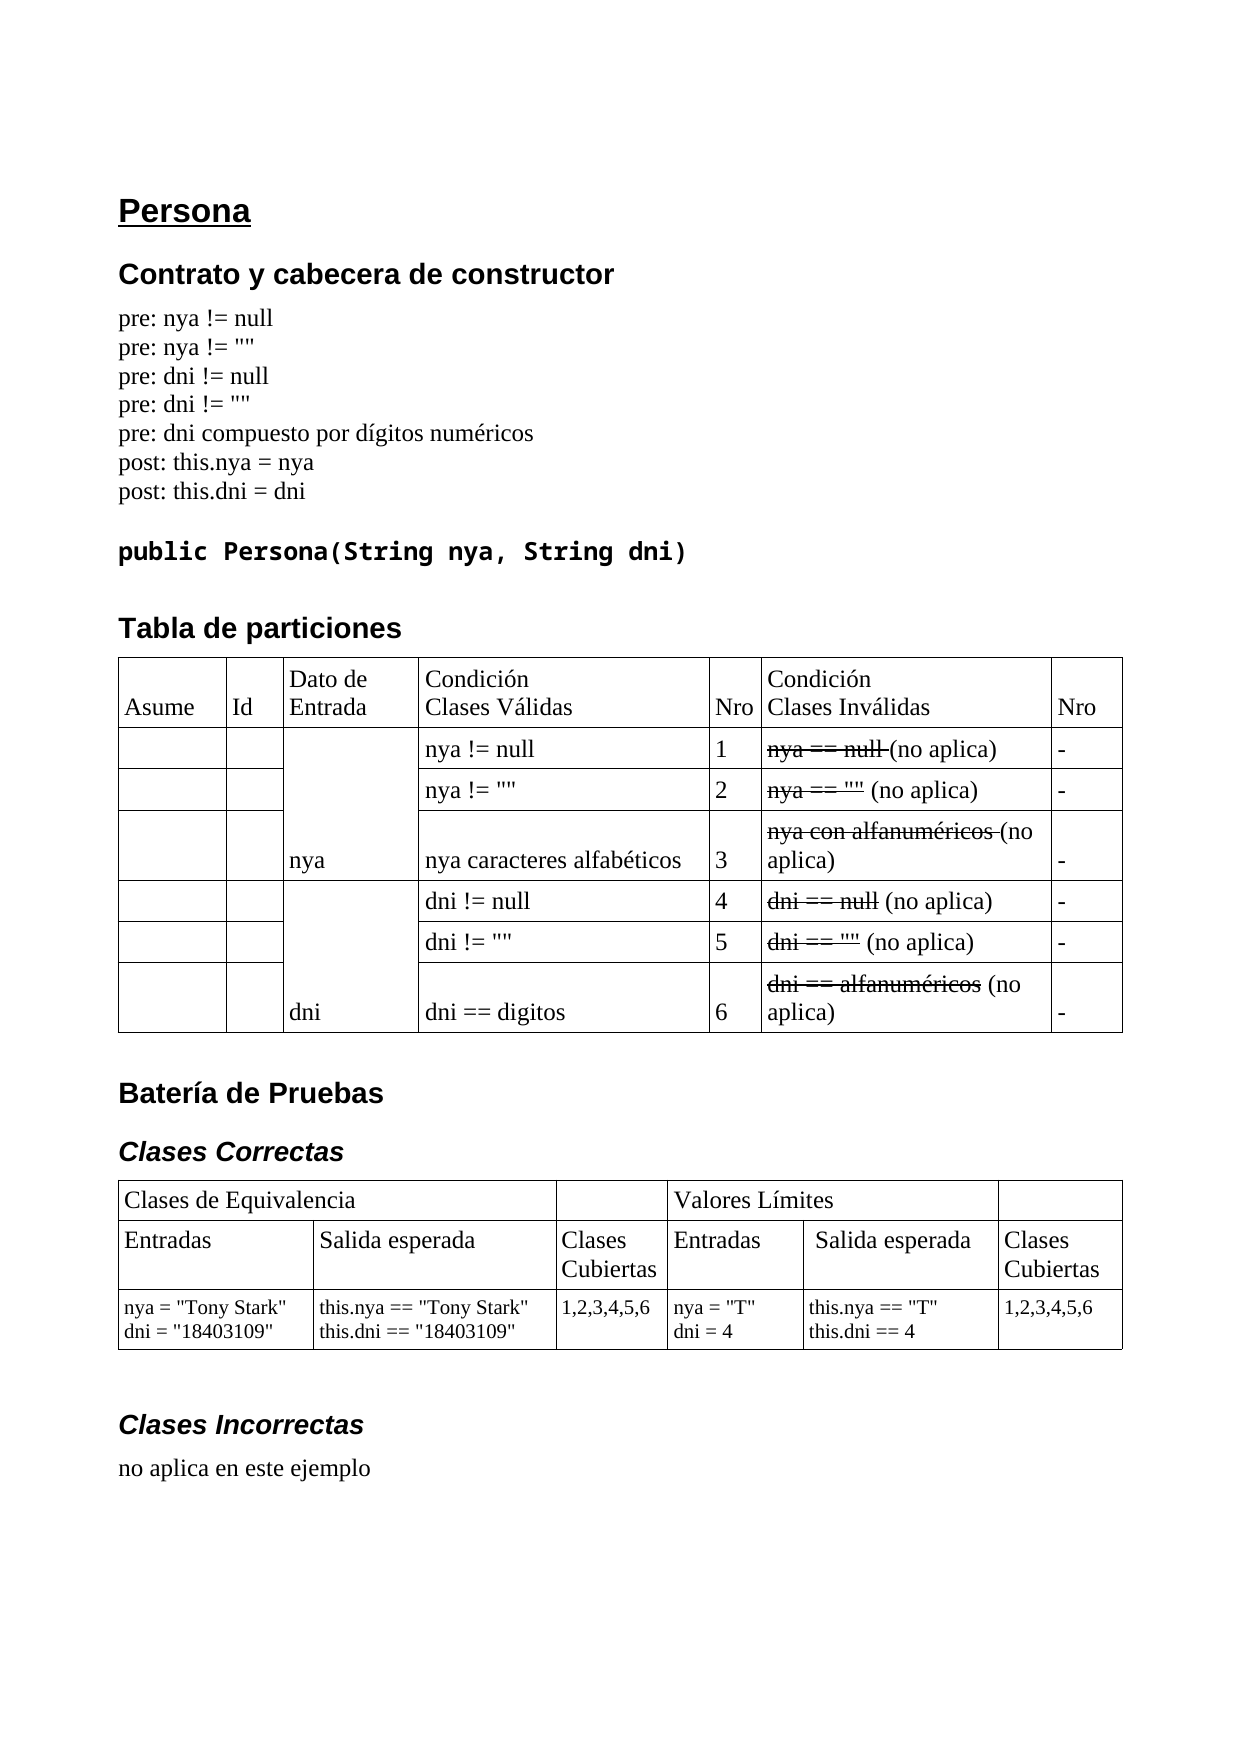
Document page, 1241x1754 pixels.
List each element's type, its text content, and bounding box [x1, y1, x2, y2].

table_cell Salida esperada [804, 1221, 998, 1289]
table_cell this.nya == "Tony Stark" this.dni == "18403109" [314, 1290, 556, 1348]
table_cell nya con alfanuméricos (no aplica) [762, 811, 1051, 879]
table_cell [227, 728, 283, 768]
table_header Dato de Entrada [284, 658, 418, 727]
table_cell Entradas [119, 1221, 313, 1289]
table_header Id [227, 658, 283, 727]
table_cell Entradas [668, 1221, 803, 1289]
table_cell - [1052, 881, 1122, 921]
table_cell Clases Cubiertas [557, 1221, 667, 1289]
table_cell - [1052, 769, 1122, 809]
table_cell nya != null [419, 728, 709, 768]
table_cell [119, 881, 226, 921]
table_cell dni == digitos [419, 963, 709, 1032]
table_cell dni != null [419, 881, 709, 921]
table_cell this.nya == "T" this.dni == 4 [804, 1290, 998, 1348]
table_cell nya = "Tony Stark" dni = "18403109" [119, 1290, 313, 1348]
subtitle Tabla de particiones [118, 611, 1122, 644]
subtitle Clases Incorrectas [118, 1409, 1122, 1441]
subtitle Persona [118, 191, 1122, 230]
table_cell Salida esperada [314, 1221, 556, 1289]
table_cell 1 [710, 728, 761, 768]
table_cell [227, 922, 283, 962]
text post: this.dni = dni [118, 476, 1122, 504]
text no aplica en este ejemplo [118, 1453, 1122, 1482]
table_cell nya = "T" dni = 4 [668, 1290, 803, 1348]
table_cell 2 [710, 769, 761, 809]
text pre: dni != "" [118, 389, 1122, 418]
table_cell dni == "" (no aplica) [762, 922, 1051, 962]
subtitle Contrato y cabecera de constructor [118, 257, 1122, 291]
table_cell 1,2,3,4,5,6 [999, 1290, 1122, 1348]
table_cell [227, 811, 283, 879]
table_cell nya caracteres alfabéticos [419, 811, 709, 879]
table_cell [119, 963, 226, 1032]
table_cell 6 [710, 963, 761, 1032]
table_cell nya == null (no aplica) [762, 728, 1051, 768]
table_cell - [1052, 811, 1122, 879]
table_header Nro [1052, 658, 1122, 727]
table_header Asume [119, 658, 226, 727]
text pre: dni != null [118, 361, 1122, 389]
table_cell nya != "" [419, 769, 709, 809]
table_cell [227, 963, 283, 1032]
table_header [999, 1181, 1122, 1220]
text pre: nya != null [118, 303, 1122, 332]
table_cell dni == alfanuméricos (no aplica) [762, 963, 1051, 1032]
table_cell [119, 769, 226, 809]
table_header Condición Clases Inválidas [762, 658, 1051, 727]
table_cell - [1052, 963, 1122, 1032]
subtitle Clases Correctas [118, 1135, 1122, 1167]
table_cell [119, 811, 226, 879]
table_cell - [1052, 728, 1122, 768]
subtitle Batería de Pruebas [118, 1076, 1122, 1110]
table_cell 5 [710, 922, 761, 962]
table_cell nya == "" (no aplica) [762, 769, 1051, 809]
table_cell dni [284, 881, 418, 1032]
table_cell dni != "" [419, 922, 709, 962]
text pre: nya != "" [118, 332, 1122, 361]
text pre: dni compuesto por dígitos numéricos [118, 418, 1122, 447]
table_cell 4 [710, 881, 761, 921]
table_cell 3 [710, 811, 761, 879]
table_cell 1,2,3,4,5,6 [557, 1290, 667, 1348]
table_cell [227, 769, 283, 809]
table_cell [227, 881, 283, 921]
table_header Valores Límites [668, 1181, 998, 1220]
table_header Nro [710, 658, 761, 727]
table_cell [119, 728, 226, 768]
table_header Condición Clases Válidas [419, 658, 709, 727]
table_cell nya [284, 728, 418, 879]
table_cell Clases Cubiertas [999, 1221, 1122, 1289]
text public Persona(String nya, String dni) [118, 533, 1122, 567]
table_cell [119, 922, 226, 962]
table_cell dni == null (no aplica) [762, 881, 1051, 921]
text post: this.nya = nya [118, 447, 1122, 476]
table_header [557, 1181, 667, 1220]
table_header Clases de Equivalencia [119, 1181, 556, 1220]
table_cell - [1052, 922, 1122, 962]
